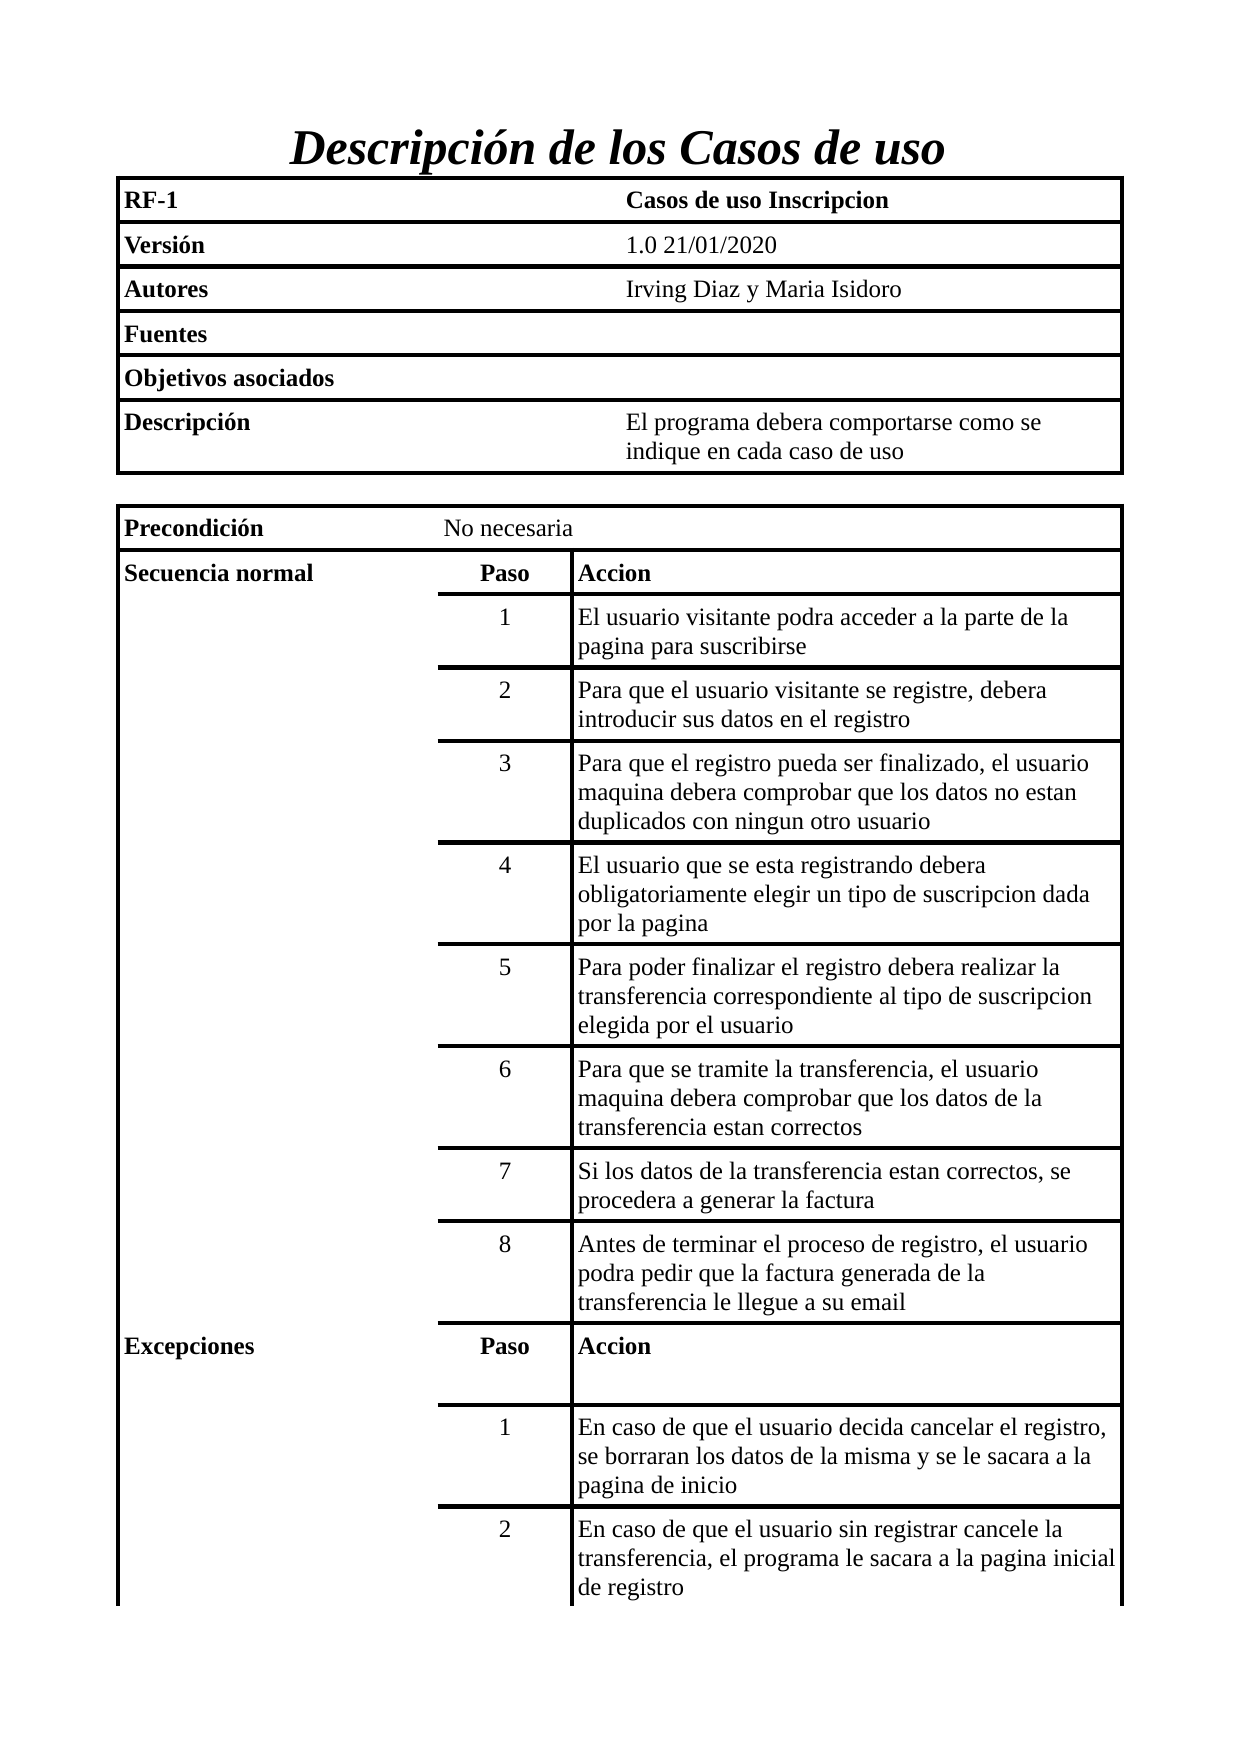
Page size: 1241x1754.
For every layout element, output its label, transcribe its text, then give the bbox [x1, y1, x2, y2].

table_cell 1.0 21/01/2020 [620, 224, 1120, 264]
table_cell El programa debera comportarse como se indique en cada caso de uso [620, 402, 1120, 471]
table_cell [120, 1219, 437, 1321]
table_cell [120, 942, 437, 1044]
table_cell En caso de que el usuario decida cancelar el registro, se borraran los datos de la misma y se le sacara a la pagina de inicio [574, 1407, 1120, 1504]
table_cell Para que el usuario visitante se registre, debera introducir sus datos en el registro [574, 670, 1120, 738]
table_cell Para poder finalizar el registro debera realizar la transferencia correspondiente al tipo de suscripcion elegida por el usuario [574, 946, 1120, 1044]
table_cell [120, 1044, 437, 1146]
table_cell Objetivos asociados [120, 357, 620, 397]
table_header No necesaria [438, 508, 1120, 548]
table_cell Irving Diaz y Maria Isidoro [620, 269, 1120, 309]
table_header Precondición [120, 508, 437, 548]
table_cell 2 [438, 1509, 570, 1606]
table_cell [120, 1504, 437, 1606]
table_cell Accion [574, 552, 1120, 592]
table_cell [620, 357, 1120, 397]
table_cell Antes de terminar el proceso de registro, el usuario podra pedir que la factura generada de la transferencia le llegue a su email [574, 1223, 1120, 1321]
table_cell Versión [120, 224, 620, 264]
table_cell El usuario que se esta registrando debera obligatoriamente elegir un tipo de suscripcion dada por la pagina [574, 845, 1120, 942]
table_cell Fuentes [120, 313, 620, 353]
table_cell Para que el registro pueda ser finalizado, el usuario maquina debera comprobar que los datos no estan duplicados con ningun otro usuario [574, 743, 1120, 840]
table_cell 8 [438, 1223, 570, 1321]
table_cell [120, 592, 437, 665]
table_cell Accion [574, 1325, 1120, 1402]
table_cell [120, 739, 437, 840]
table_header RF-1 [120, 180, 620, 220]
table_cell 4 [438, 845, 570, 942]
table_cell Excepciones [120, 1321, 437, 1402]
table_cell 1 [438, 596, 570, 665]
table_cell 2 [438, 670, 570, 738]
text Descripción de los Casos de uso [118, 118, 1122, 176]
table_cell Para que se tramite la transferencia, el usuario maquina debera comprobar que los datos de la transferencia estan correctos [574, 1048, 1120, 1146]
table_cell 3 [438, 743, 570, 840]
table_cell En caso de que el usuario sin registrar cancele la transferencia, el programa le sacara a la pagina inicial de registro [574, 1509, 1120, 1606]
table_cell 1 [438, 1407, 570, 1504]
table_cell Descripción [120, 402, 620, 471]
table_cell El usuario visitante podra acceder a la parte de la pagina para suscribirse [574, 596, 1120, 665]
table_header Casos de uso Inscripcion [620, 180, 1120, 220]
table_cell Si los datos de la transferencia estan correctos, se procedera a generar la factura [574, 1150, 1120, 1219]
table_cell Secuencia normal [120, 552, 437, 592]
table_cell [120, 1146, 437, 1219]
table_cell Autores [120, 269, 620, 309]
table_cell 5 [438, 946, 570, 1044]
table_cell 6 [438, 1048, 570, 1146]
table_cell Paso [438, 1325, 570, 1402]
table_cell [120, 1403, 437, 1504]
table_cell [120, 665, 437, 738]
table_cell Paso [438, 552, 570, 592]
table_cell [620, 313, 1120, 353]
table_cell 7 [438, 1150, 570, 1219]
table_cell [120, 840, 437, 942]
